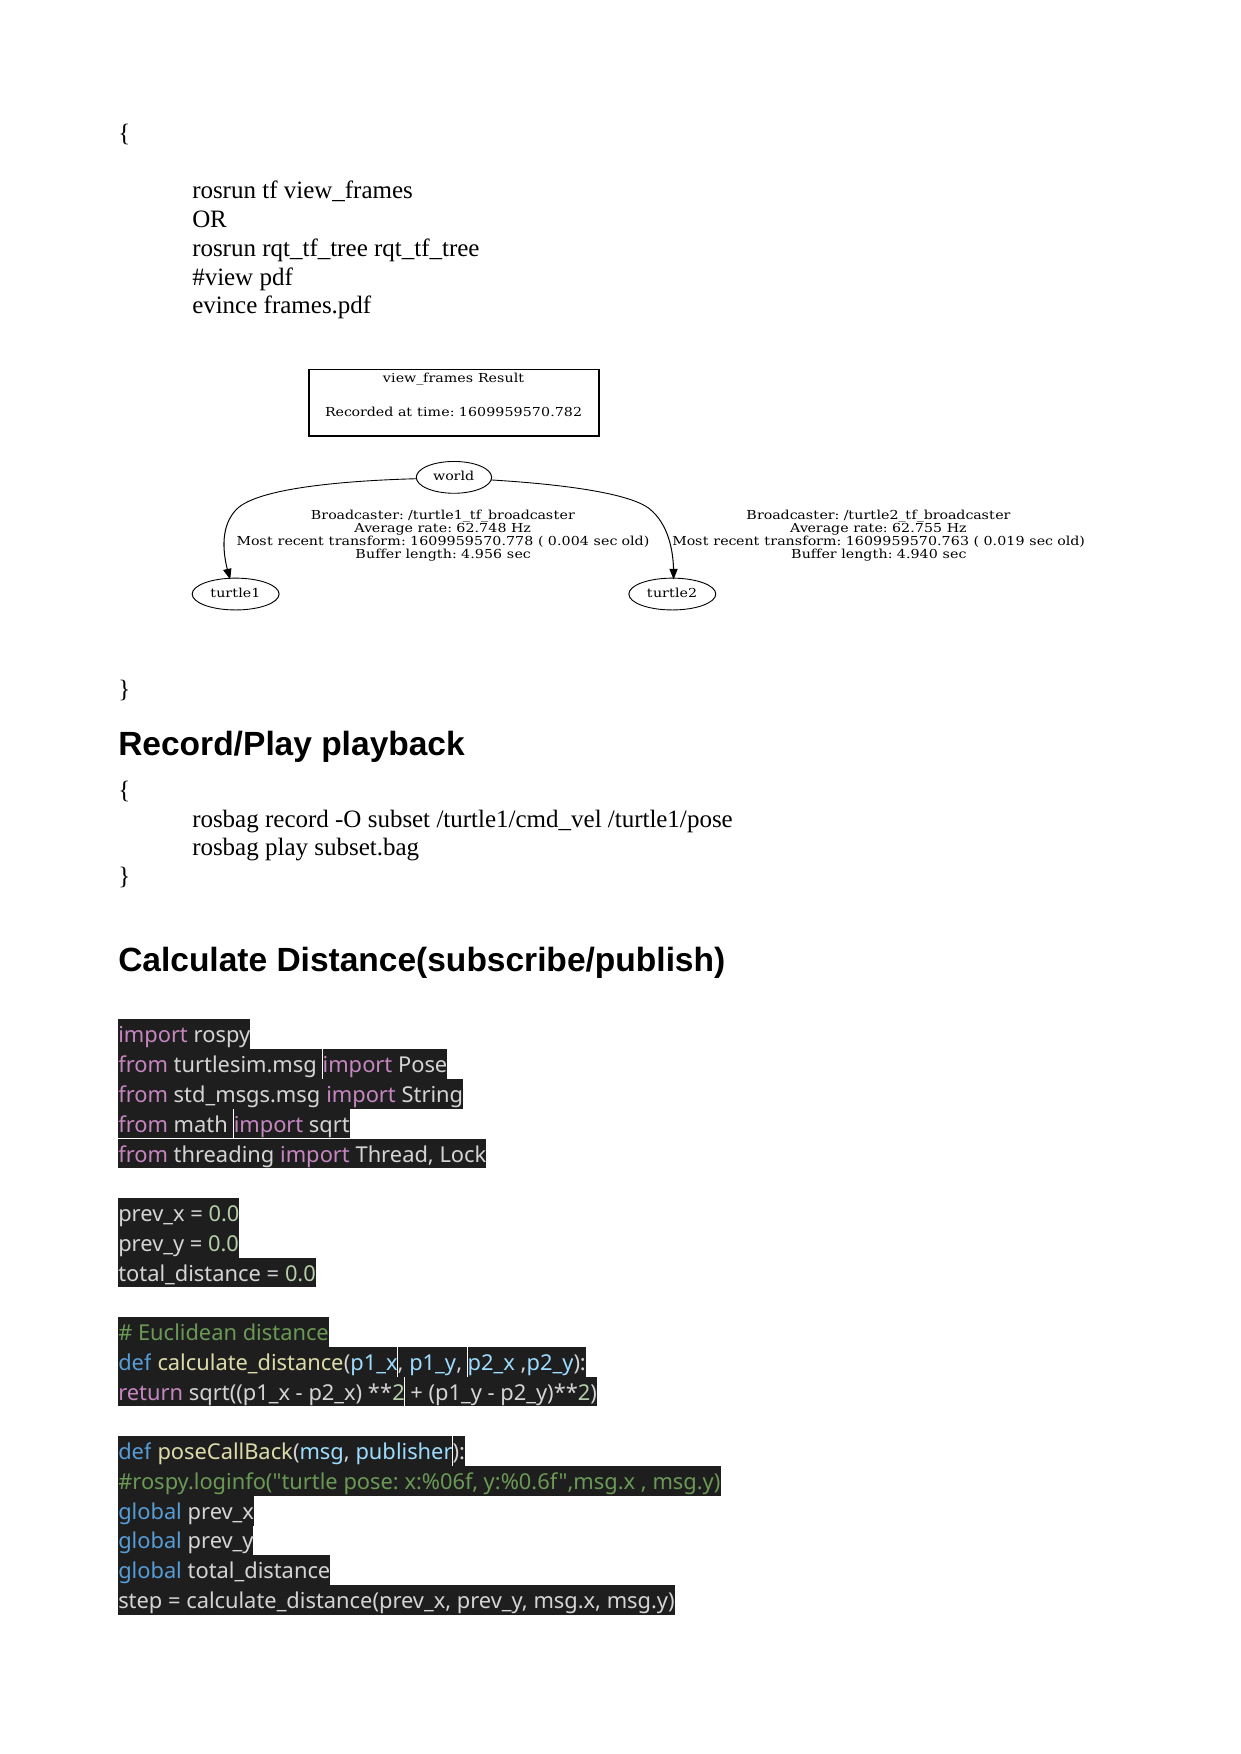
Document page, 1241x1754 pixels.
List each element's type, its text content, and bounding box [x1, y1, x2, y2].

text from math import sqrt [118, 1109, 1122, 1138]
subtitle Calculate Distance(subscribe/publish) [118, 939, 1122, 978]
text from turtlesim.msg import Pose [118, 1049, 1122, 1079]
text import rospy [118, 1019, 1122, 1049]
text evince frames.pdf [118, 291, 1122, 319]
text rosrun rqt_tf_tree rqt_tf_tree [118, 233, 1122, 262]
subtitle Record/Play playback [118, 724, 1122, 762]
text global prev_y [118, 1526, 1122, 1555]
text } [118, 674, 1122, 703]
text def poseCallBack(msg, publisher): [118, 1436, 1122, 1466]
text rosbag play subset.bag [118, 832, 1122, 861]
text } [118, 861, 1122, 890]
text { [118, 118, 1122, 147]
text def calculate_distance(p1_x, p1_y, p2_x ,p2_y): [118, 1347, 1122, 1377]
text #rospy.loginfo("turtle pose: x:%06f, y:%0.6f",msg.x , msg.y) [118, 1466, 1122, 1496]
text global total_distance [118, 1555, 1122, 1585]
text return sqrt((p1_x - p2_x) **2 + (p1_y - p2_y)**2) [118, 1377, 1122, 1406]
text total_distance = 0.0 [118, 1258, 1122, 1287]
text rosbag record -O subset /turtle1/cmd_vel /turtle1/pose [118, 804, 1122, 832]
text OR [118, 204, 1122, 233]
text global prev_x [118, 1496, 1122, 1526]
text step = calculate_distance(prev_x, prev_y, msg.x, msg.y) [118, 1585, 1122, 1615]
text # Euclidean distance [118, 1317, 1122, 1347]
text prev_x = 0.0 [118, 1198, 1122, 1228]
text from threading import Thread, Lock [118, 1138, 1122, 1168]
text rosrun tf view_frames [118, 176, 1122, 204]
text #view pdf [118, 262, 1122, 291]
text from std_msgs.msg import String [118, 1079, 1122, 1109]
text prev_y = 0.0 [118, 1228, 1122, 1258]
text { [118, 775, 1122, 804]
